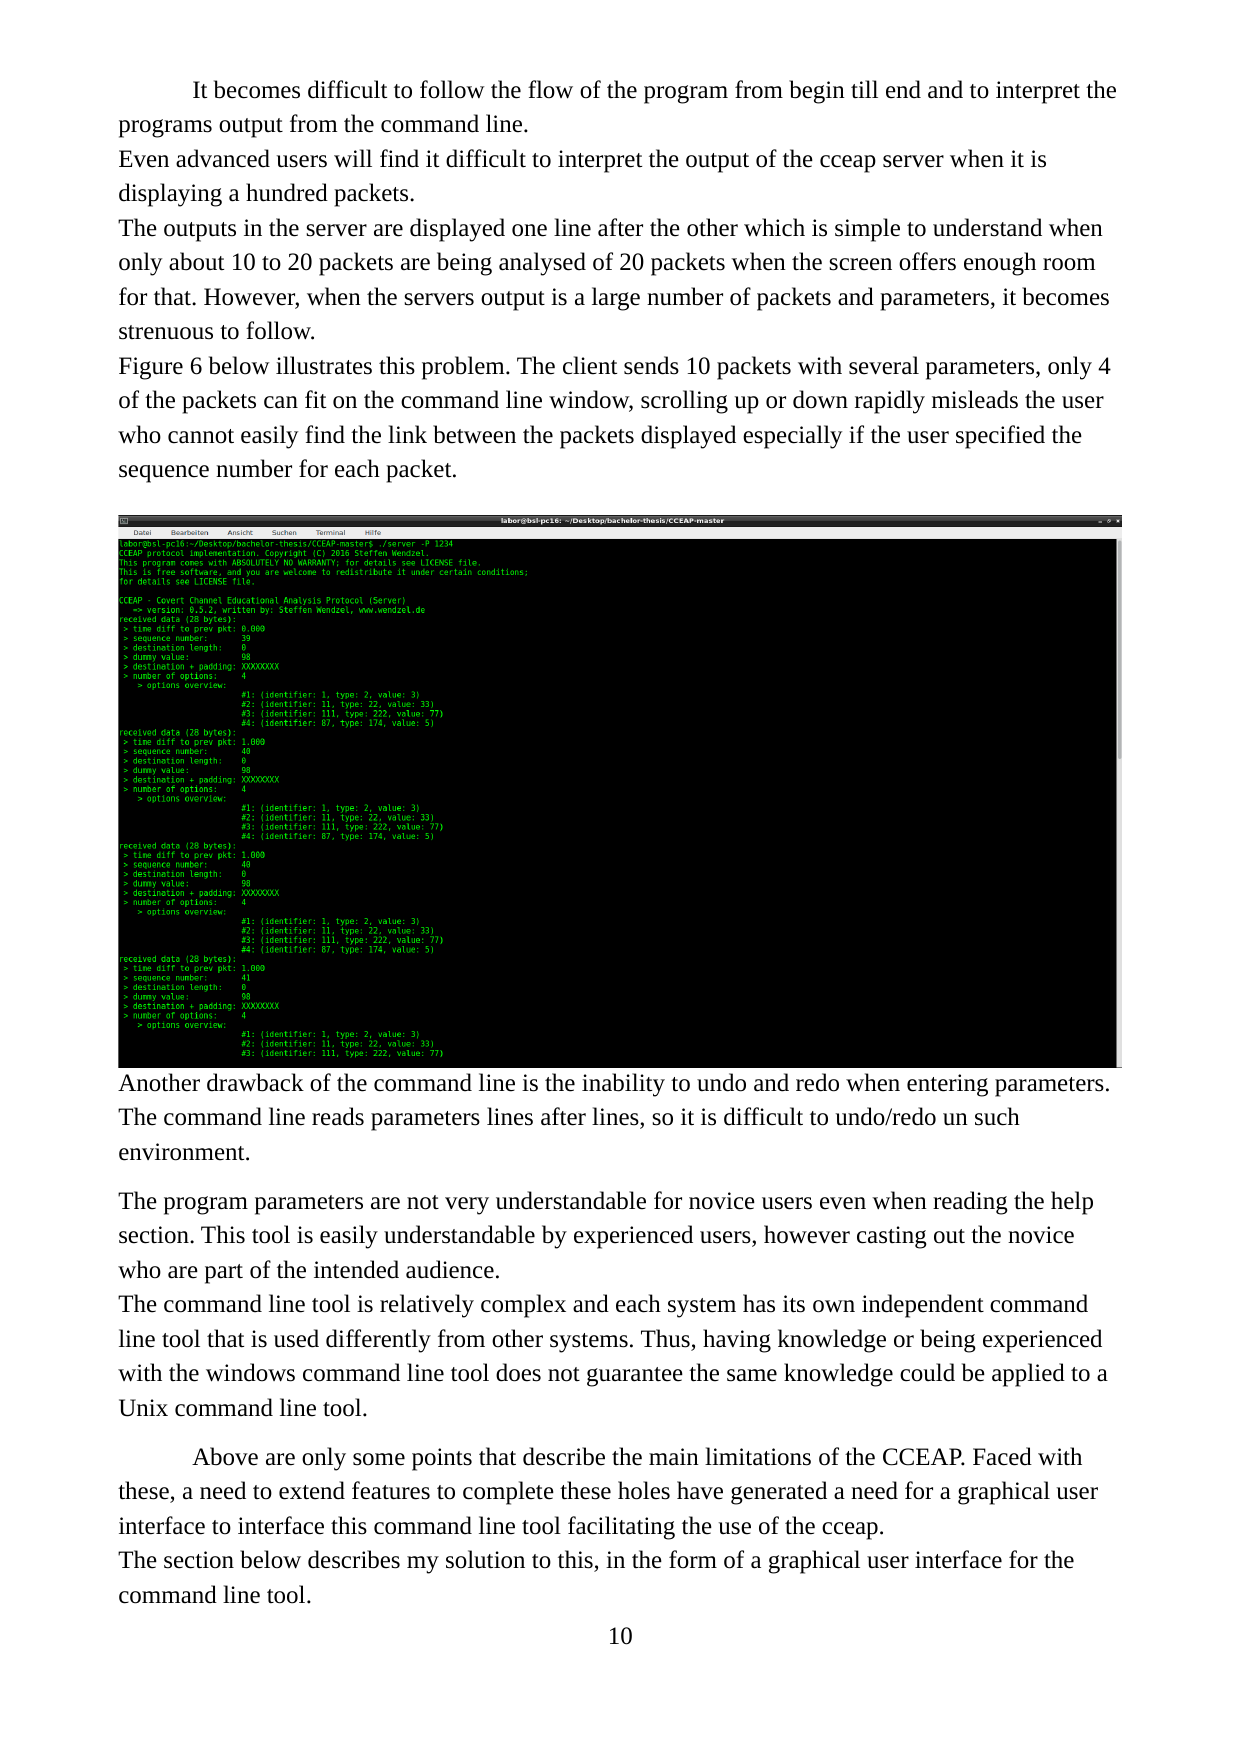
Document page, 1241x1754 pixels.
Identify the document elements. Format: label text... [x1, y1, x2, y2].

text Another drawback of the command line is the inability to undo and redo when entering parameters. The command line reads parameters lines after lines, so it is difficult to undo/redo un such environment. [118, 1068, 1122, 1166]
text Above are only some points that describe the main limitations of the CCEAP. Faced with these, a need to extend features to complete these holes have generated a need for a graphical user interface to interface this command line tool facilitating the use of the cceap. The section below describes my solution to this, in the form of a graphical user interface for the command line tool. [118, 1442, 1122, 1608]
text The program parameters are not very understandable for novice users even when reading the help section. This tool is easily understandable by experienced users, however casting out the novice who are part of the intended audience. The command line tool is relatively complex and each system has its own independent command line tool that is used differently from other systems. Thus, having knowledge or being experienced with the windows command line tool does not guarantee the same knowledge could be applied to a Unix command line tool. [118, 1186, 1122, 1421]
text It becomes difficult to follow the flow of the program from begin till end and to interpret the programs output from the command line. Even advanced users will find it difficult to interpret the output of the cceap server when it is displaying a hundred packets. The outputs in the server are displayed one line after the other which is simple to understand when only about 10 to 20 packets are being analysed of 20 packets when the screen offers enough room for that. However, when the servers output is a large number of packets and parameters, it becomes strenuous to follow. Figure 6 below illustrates this problem. The client sends 10 packets with several parameters, only 4 of the packets can fit on the command line window, scrolling up or down rapidly misleads the user who cannot easily find the link between the packets displayed especially if the user specified the sequence number for each packet. [118, 75, 1122, 483]
